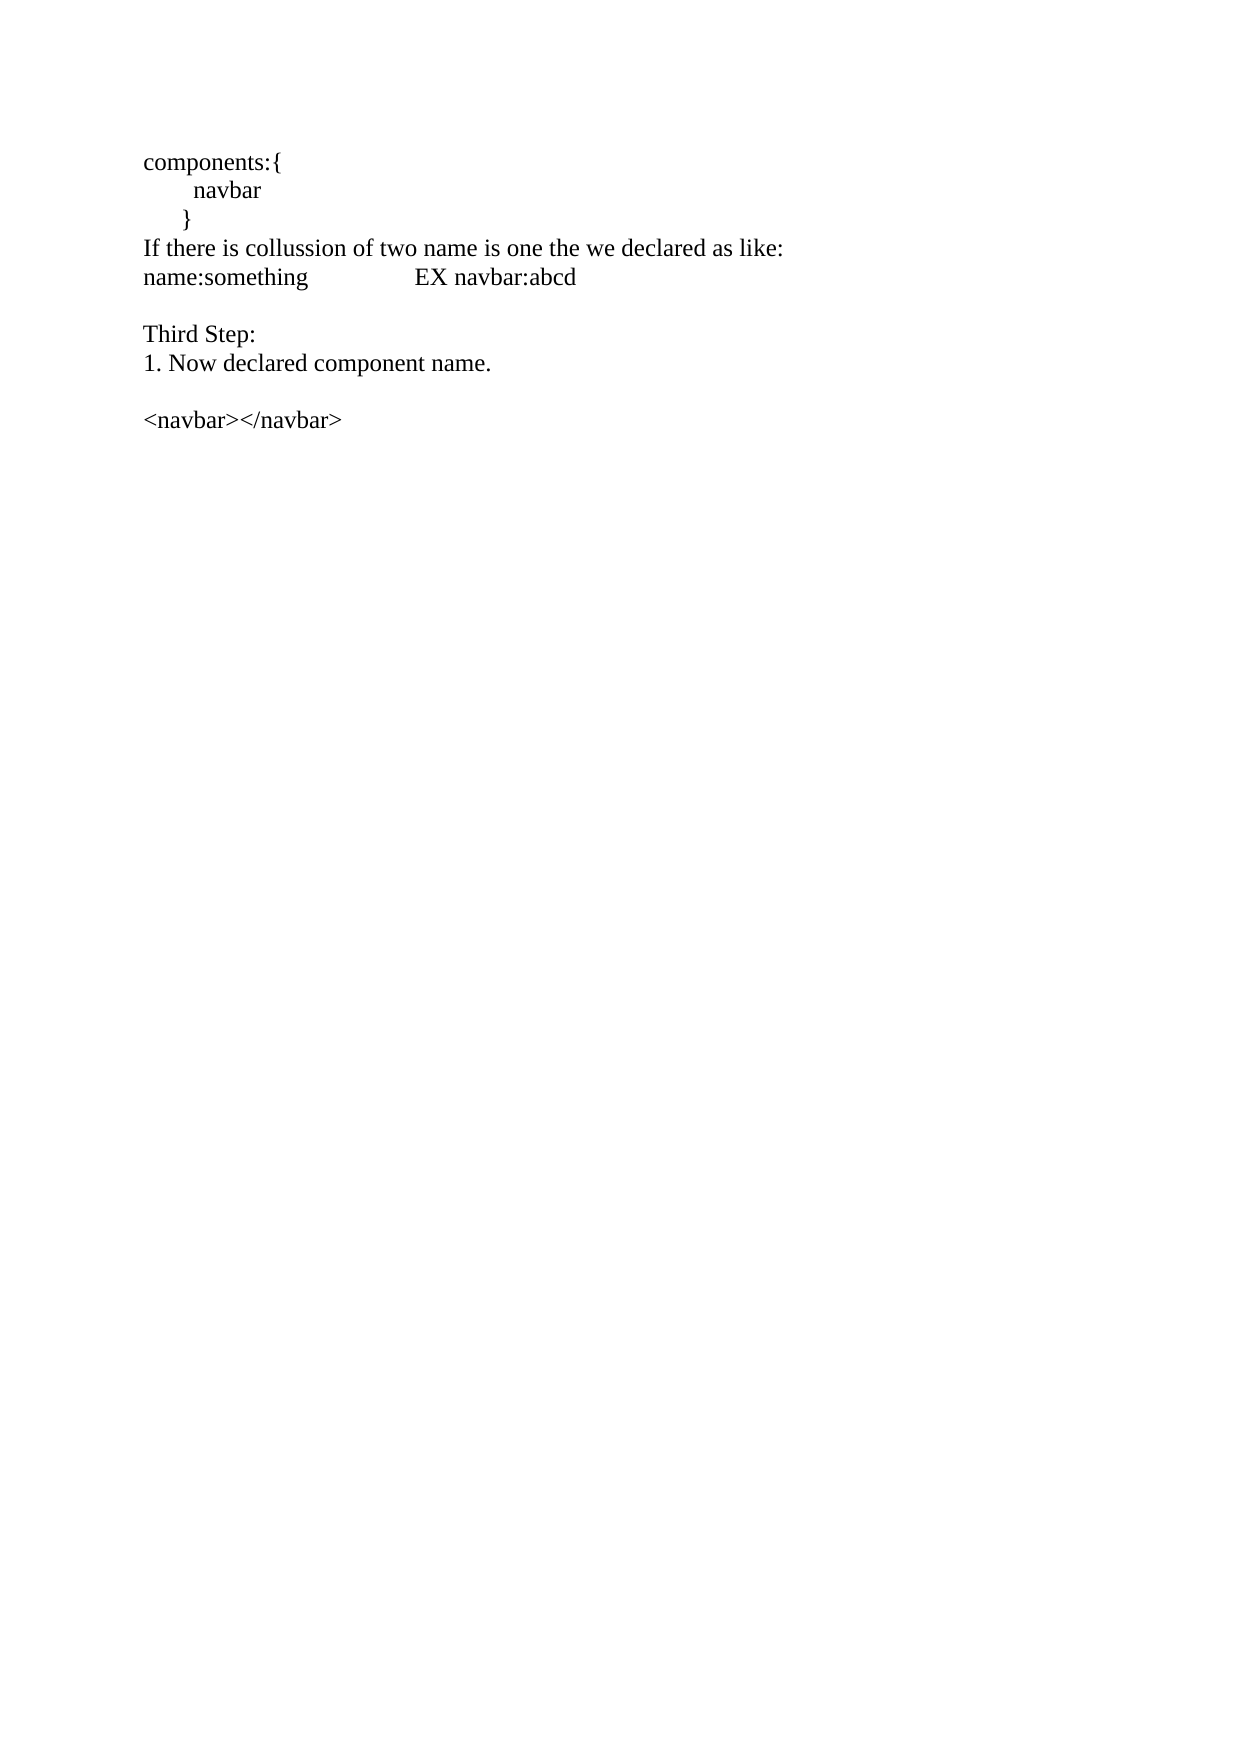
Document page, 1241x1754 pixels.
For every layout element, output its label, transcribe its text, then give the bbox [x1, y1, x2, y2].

text 1. Now declared component name. [118, 348, 1122, 377]
text <navbar></navbar> [118, 406, 1122, 434]
text If there is collussion of two name is one the we declared as like: [118, 233, 1122, 262]
text Third Step: [118, 319, 1122, 348]
text components:{ [118, 147, 1122, 176]
text name:something EX navbar:abcd [118, 262, 1122, 291]
text } [118, 204, 1122, 233]
text navbar [118, 176, 1122, 204]
